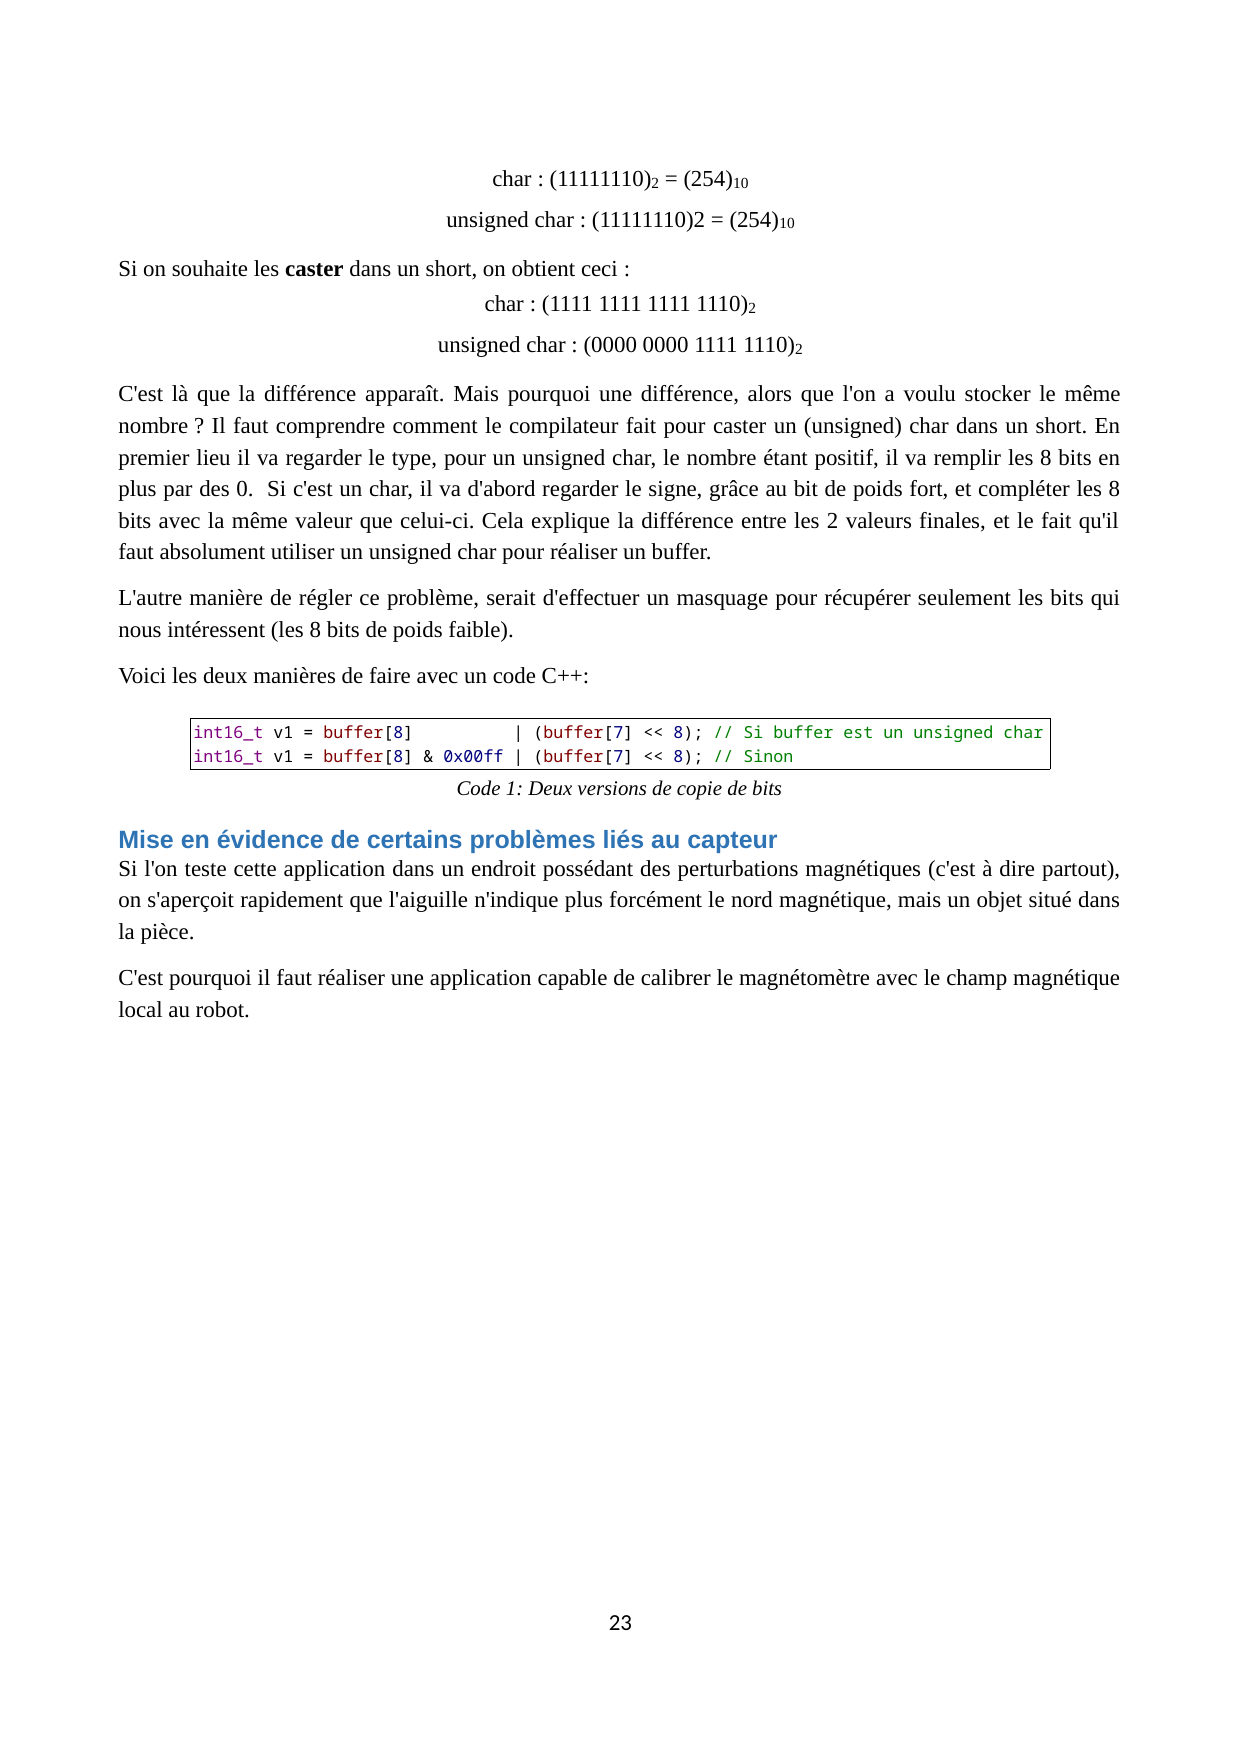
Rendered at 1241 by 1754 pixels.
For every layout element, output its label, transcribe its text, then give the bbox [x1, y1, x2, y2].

text int16_t v1 = buffer[8] | (buffer[7] << 8); // Si buffer est un unsigned char [193, 720, 1047, 743]
text Code 1: Deux versions de copie de bits [190, 770, 1050, 800]
text unsigned char : (0000 0000 1111 1110)2 [282, 331, 958, 358]
subtitle Mise en évidence de certains problèmes liés au capteur [118, 711, 1122, 853]
text C'est là que la différence apparaît. Mais pourquoi une différence, alors que l'on a voulu stocker le même nombre ? Il faut comprendre comment le compilateur fait pour caster un (unsigned) char dans un short. En premier lieu il va regarder le type, pour un unsigned char, le nombre étant positif, il va remplir les 8 bits en plus par des 0. Si c'est un char, il va d'abord regarder le signe, grâce au bit de poids fort, et compléter les 8 bits avec la même valeur que celui-ci. Cela explique la différence entre les 2 valeurs finales, et le fait qu'il faut absolument utiliser un unsigned char pour réaliser un buffer. [118, 301, 1122, 565]
text unsigned char : (11111110)2 = (254)10 [282, 206, 958, 232]
text [191, 719, 1050, 769]
text Voici les deux manières de faire avec un code C++: [118, 662, 1122, 688]
text C'est pourquoi il faut réaliser une application capable de calibrer le magnétomètre avec le champ magnétique local au robot. [118, 964, 1122, 1022]
text Si l'on teste cette application dans un endroit possédant des perturbations magnétiques (c'est à dire partout), on s'aperçoit rapidement que l'aiguille n'indique plus forcément le nord magnétique, mais un objet situé dans la pièce. [118, 855, 1122, 944]
text int16_t v1 = buffer[8] & 0x00ff | (buffer[7] << 8); // Sinon [193, 744, 1047, 766]
text char : (1111 1111 1111 1110)2 [282, 290, 958, 317]
text L'autre manière de régler ce problème, serait d'effectuer un masquage pour récupérer seulement les bits qui nous intéressent (les 8 bits de poids faible). [118, 584, 1122, 642]
text Si on souhaite les caster dans un short, on obtient ceci : [118, 159, 1122, 282]
text char : (11111110)2 = (254)10 [282, 165, 958, 191]
